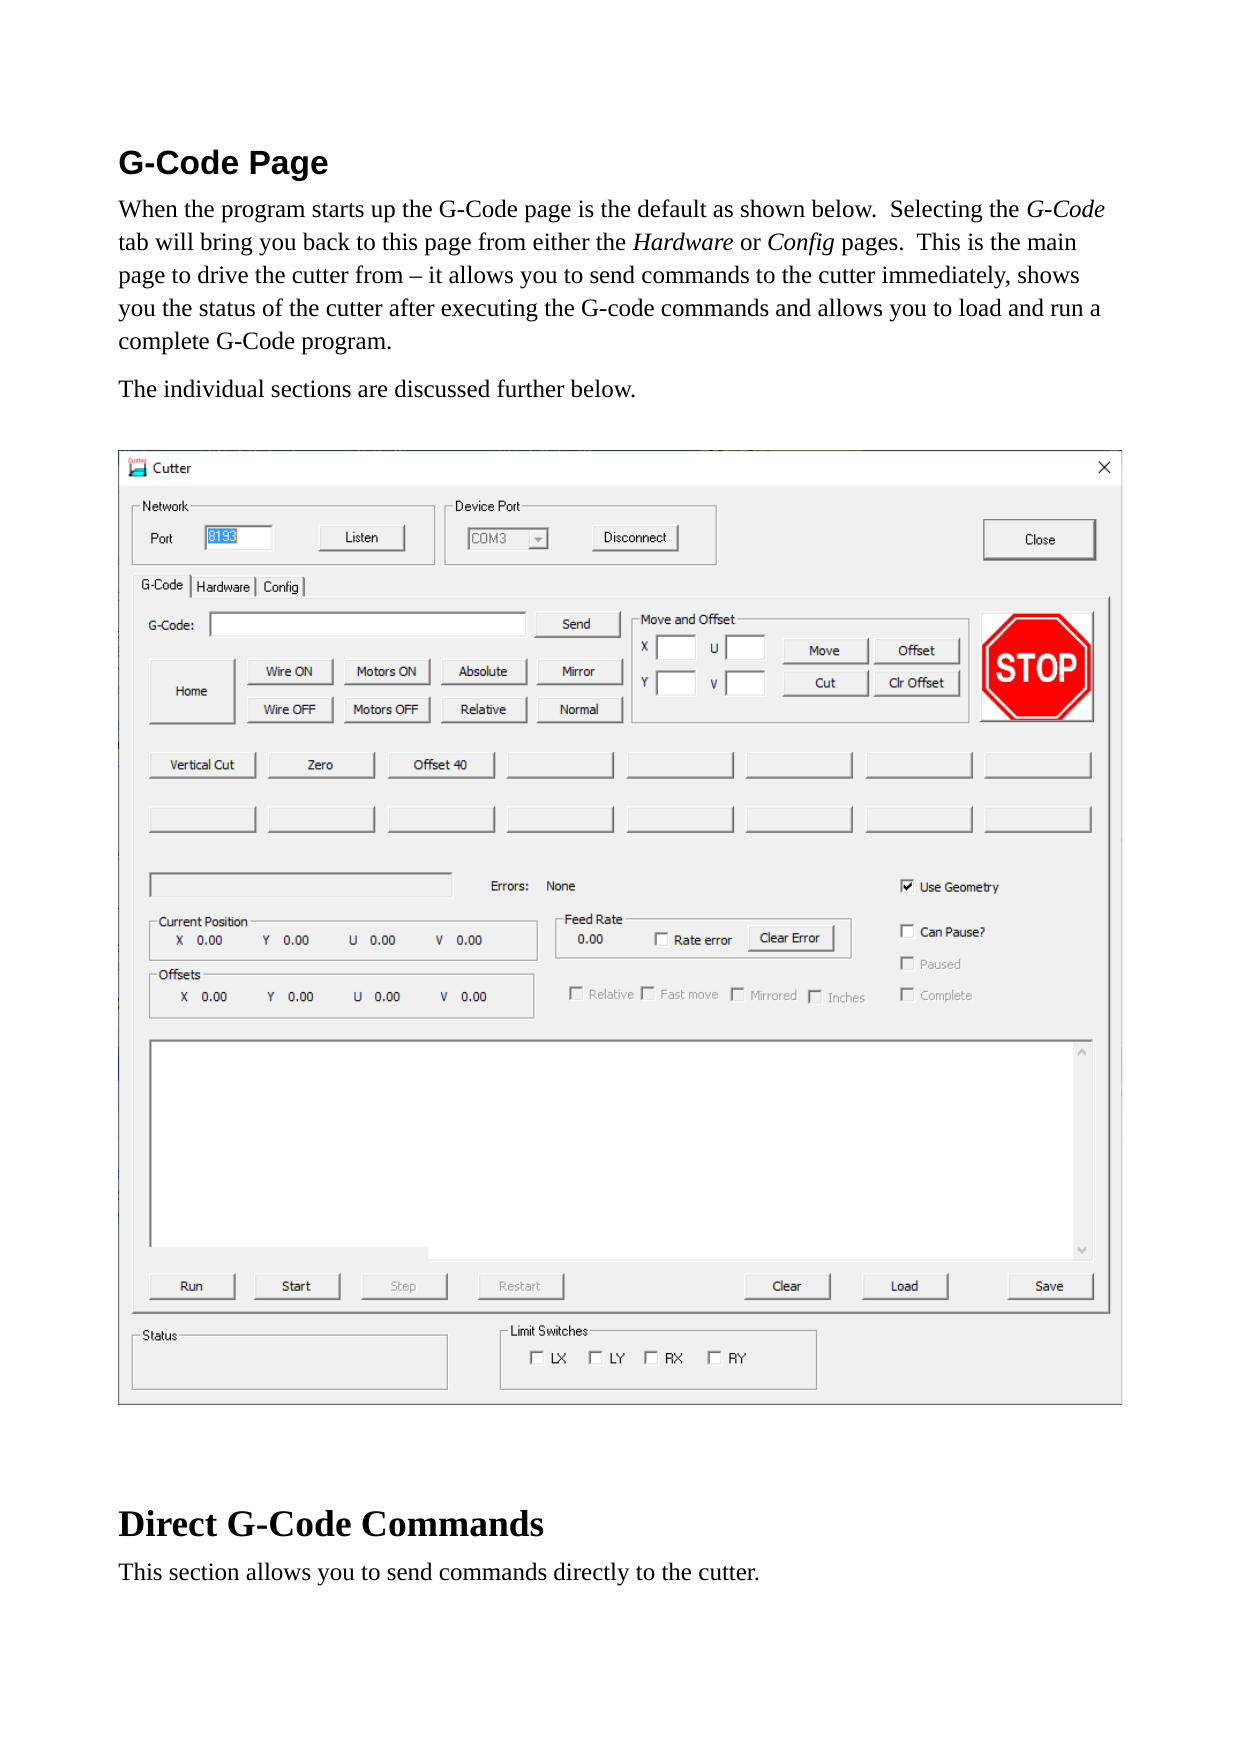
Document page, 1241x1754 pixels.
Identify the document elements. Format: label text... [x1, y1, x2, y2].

picture [118, 450, 1123, 1405]
text When the program starts up the G-Code page is the default as shown below. Selecting the G-Code tab will bring you back to this page from either the Hardware or Config pages. This is the main page to drive the cutter from – it allows you to send commands to the cutter immediately, shows you the status of the cutter after executing the G-code commands and allows you to load and run a complete G-Code program. [118, 194, 1122, 355]
text This section allows you to send commands directly to the cutter. [118, 1557, 1122, 1586]
text The individual sections are discussed further below. [118, 374, 1122, 403]
subtitle G-Code Page [118, 143, 1122, 182]
subtitle Direct G-Code Commands [118, 1502, 1122, 1545]
